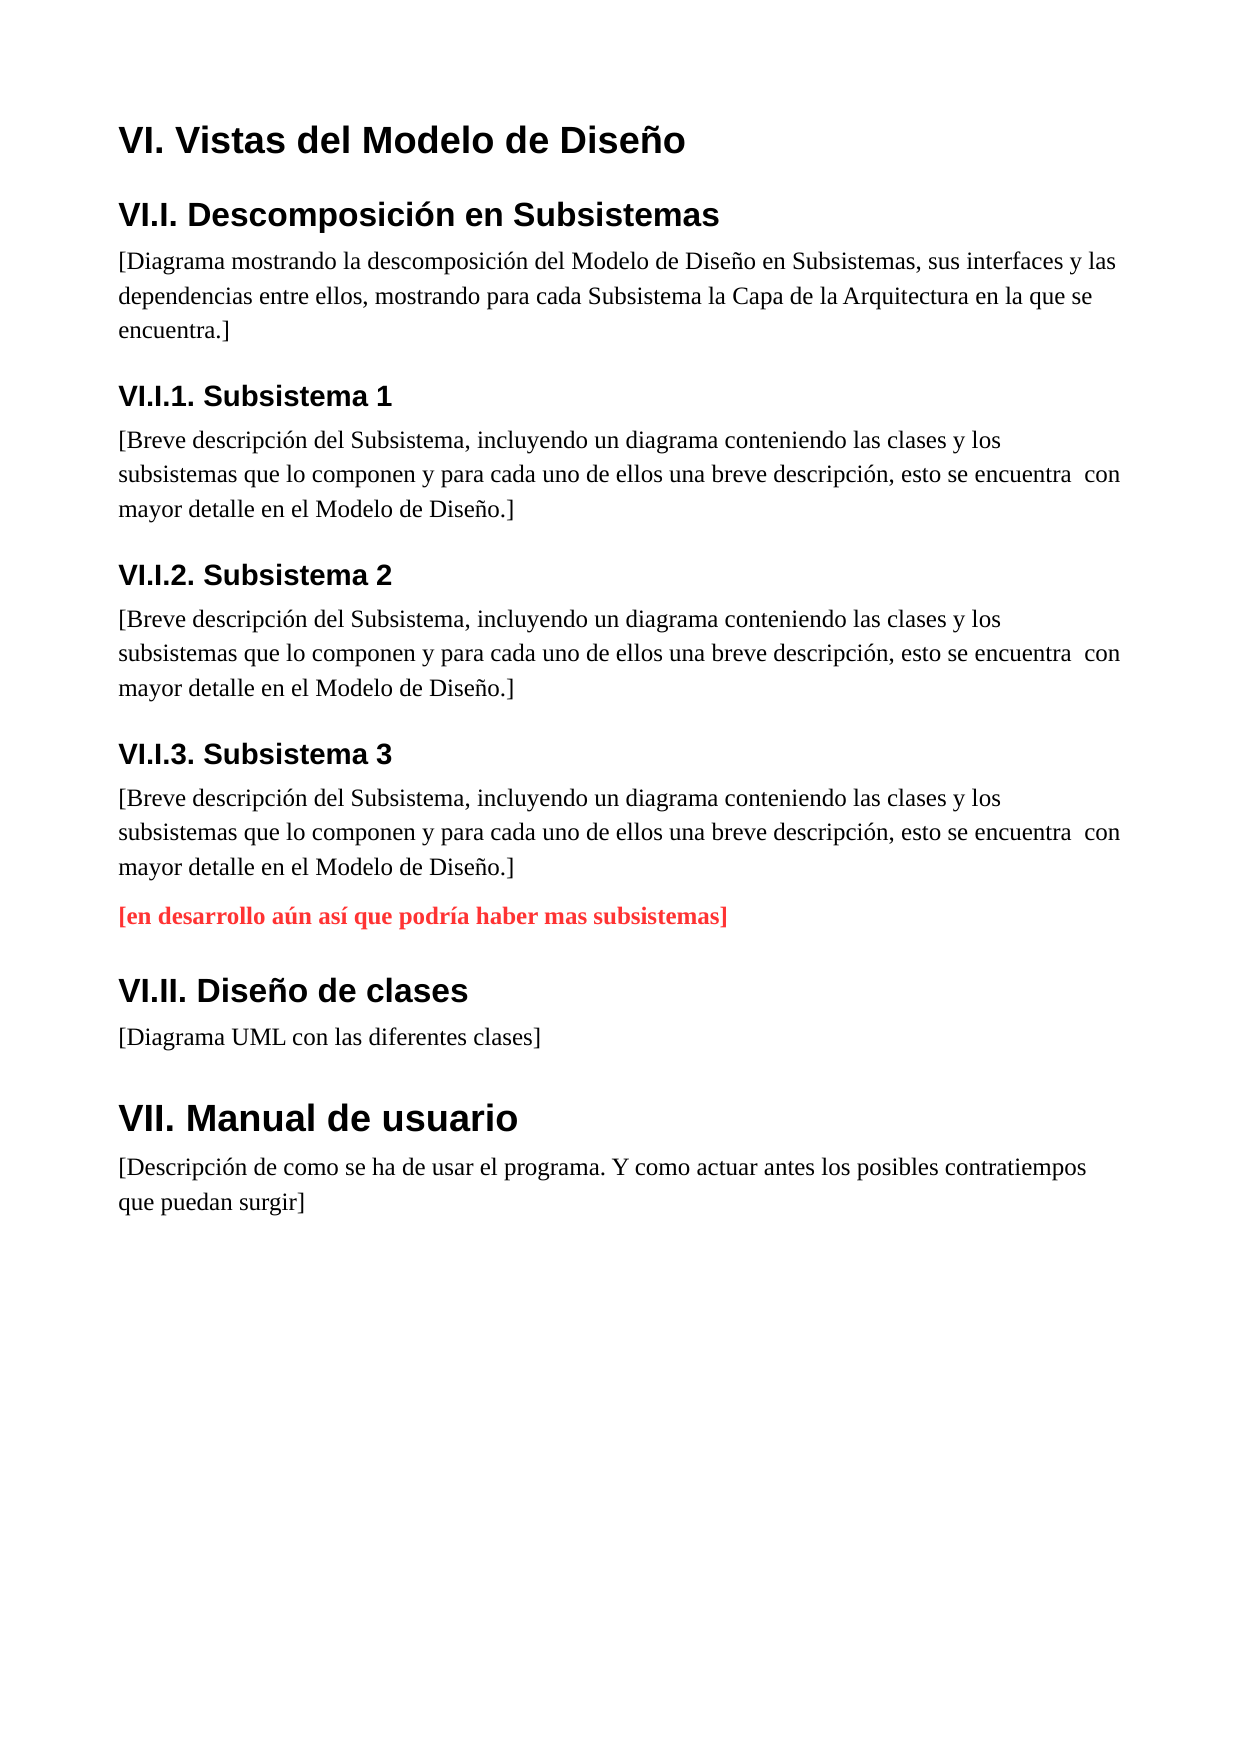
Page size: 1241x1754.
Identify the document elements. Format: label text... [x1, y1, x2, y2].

text [Diagrama mostrando la descomposición del Modelo de Diseño en Subsistemas, sus interfaces y las dependencias entre ellos, mostrando para cada Subsistema la Capa de la Arquitectura en la que se encuentra.] [118, 246, 1122, 344]
subtitle Descomposición en Subsistemas [118, 195, 1122, 234]
subtitle Diseño de clases [118, 971, 1122, 1009]
text [Breve descripción del Subsistema, incluyendo un diagrama conteniendo las clases y los subsistemas que lo componen y para cada uno de ellos una breve descripción, esto se encuentra con mayor detalle en el Modelo de Diseño.] [118, 604, 1122, 702]
text [Breve descripción del Subsistema, incluyendo un diagrama conteniendo las clases y los subsistemas que lo componen y para cada uno de ellos una breve descripción, esto se encuentra con mayor detalle en el Modelo de Diseño.] [118, 425, 1122, 523]
subtitle Manual de usuario [118, 1096, 1122, 1139]
text [Descripción de como se ha de usar el programa. Y como actuar antes los posibles contratiempos que puedan surgir] [118, 1152, 1122, 1215]
subtitle Subsistema 1 [118, 379, 1122, 413]
text [Breve descripción del Subsistema, incluyendo un diagrama conteniendo las clases y los subsistemas que lo componen y para cada uno de ellos una breve descripción, esto se encuentra con mayor detalle en el Modelo de Diseño.] [118, 783, 1122, 881]
subtitle Subsistema 3 [118, 737, 1122, 770]
text [en desarrollo aún así que podría haber mas subsistemas] [118, 901, 1122, 929]
subtitle Vistas del Modelo de Diseño [118, 118, 1122, 162]
subtitle Subsistema 2 [118, 558, 1122, 591]
text [Diagrama UML con las diferentes clases] [118, 1022, 1122, 1051]
